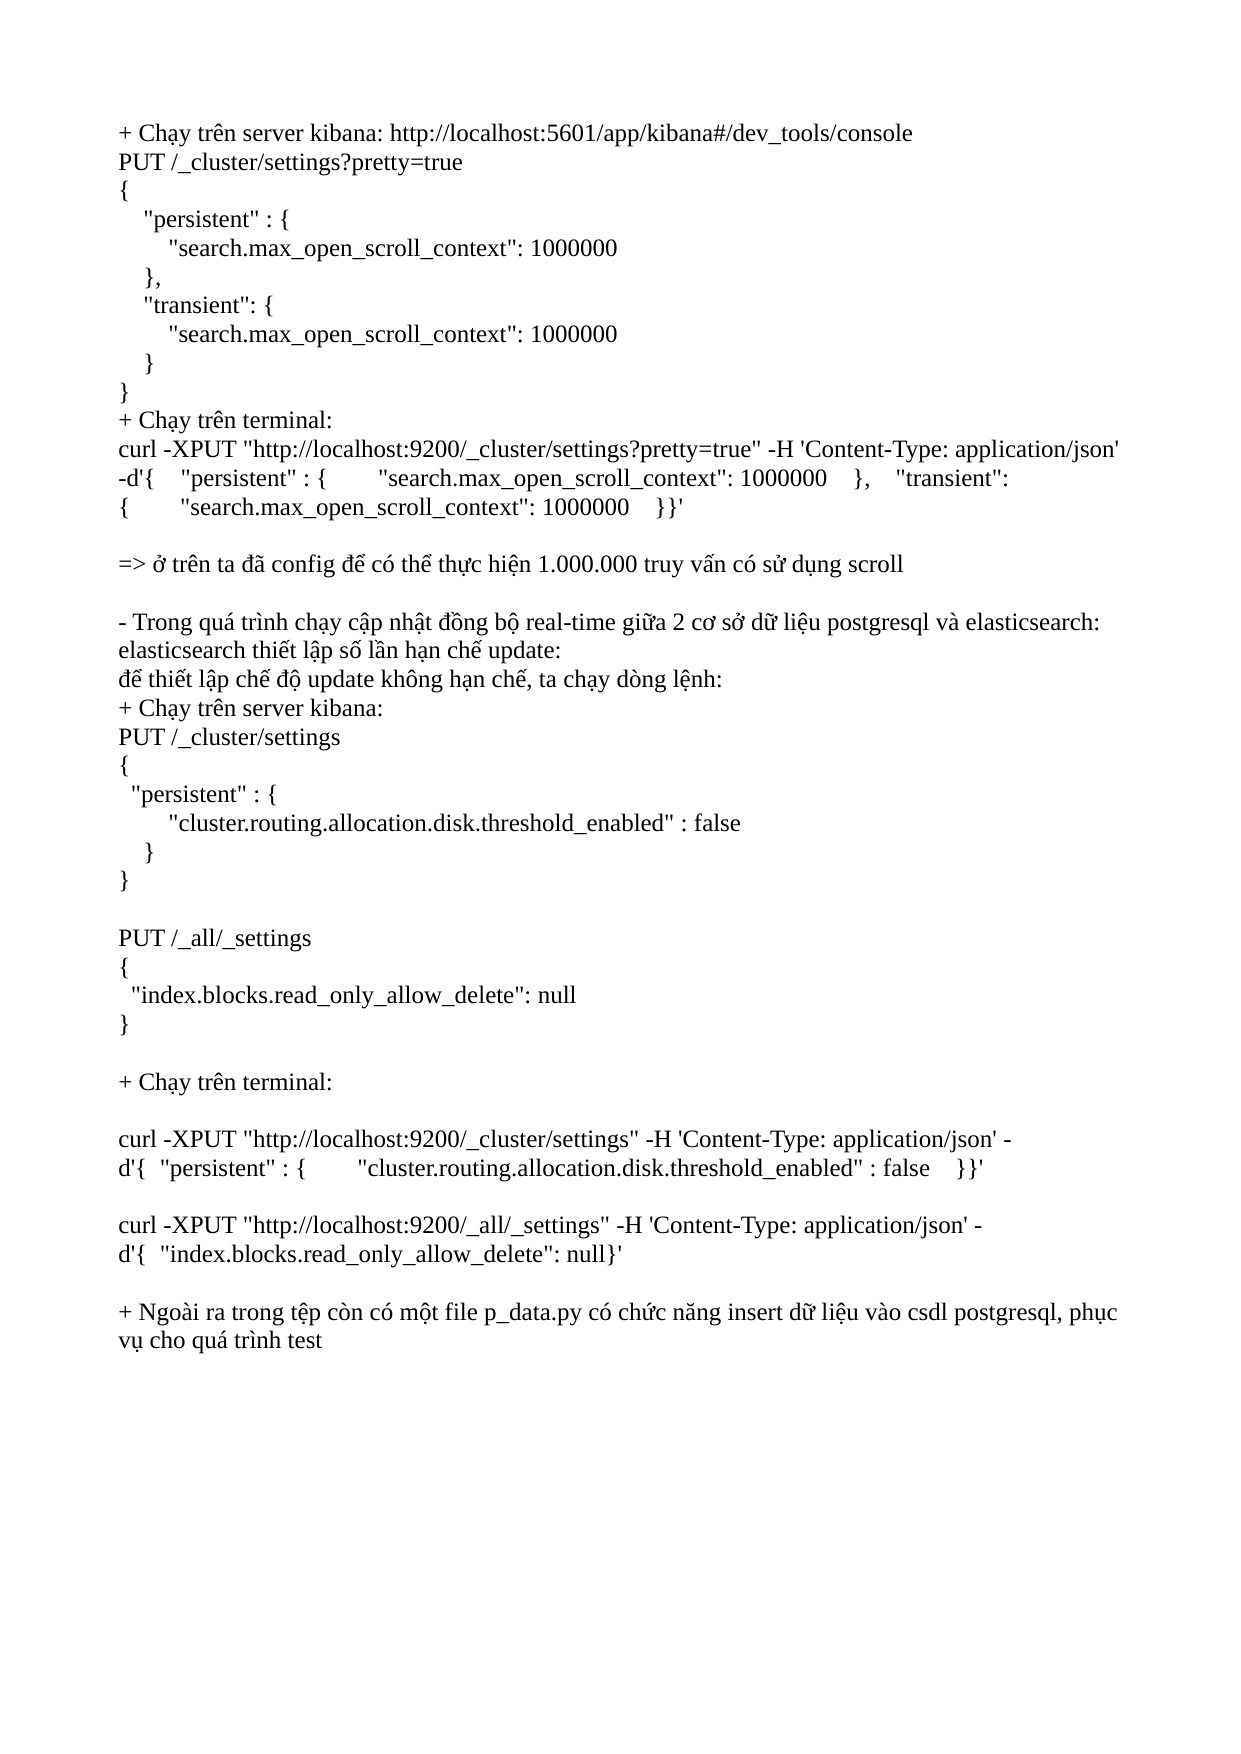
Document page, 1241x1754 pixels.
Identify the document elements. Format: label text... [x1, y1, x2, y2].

text "search.max_open_scroll_context": 1000000 [118, 233, 1122, 262]
text "search.max_open_scroll_context": 1000000 [118, 319, 1122, 348]
text "index.blocks.read_only_allow_delete": null [118, 981, 1122, 1009]
text "persistent" : { [118, 204, 1122, 233]
text + Ngoài ra trong tệp còn có một file p_data.py có chức năng insert dữ liệu vào csdl postgresql, phục vụ cho quá trình test [118, 1297, 1122, 1354]
text + Chạy trên terminal: [118, 1067, 1122, 1096]
text }, [118, 262, 1122, 291]
text + Chạy trên terminal: [118, 406, 1122, 434]
text "cluster.routing.allocation.disk.threshold_enabled" : false [118, 808, 1122, 837]
text { [118, 176, 1122, 204]
text "transient": { [118, 291, 1122, 319]
text + Chạy trên server kibana: http://localhost:5601/app/kibana#/dev_tools/console [118, 118, 1122, 147]
text } [118, 348, 1122, 377]
text } [118, 866, 1122, 894]
text PUT /_all/_settings [118, 923, 1122, 952]
text => ở trên ta đã config để có thể thực hiện 1.000.000 truy vấn có sử dụng scroll - Trong quá trình chạy cập nhật đồng bộ real-time giữa 2 cơ sở dữ liệu postgresql và elasticsearch: elasticsearch thiết lập số lần hạn chế update: để thiết lập chế độ update không hạn chế, ta chạy dòng lệnh: [118, 549, 1122, 693]
text } [118, 1009, 1122, 1038]
text curl -XPUT "http://localhost:9200/_all/_settings" -H 'Content-Type: application/json' -d'{ "index.blocks.read_only_allow_delete": null}' [118, 1211, 1122, 1268]
text } [118, 837, 1122, 866]
text curl -XPUT "http://localhost:9200/_cluster/settings?pretty=true" -H 'Content-Type: application/json' -d'{ "persistent" : { "search.max_open_scroll_context": 1000000 }, "transient": { "search.max_open_scroll_context": 1000000 }}' [118, 434, 1122, 521]
text "persistent" : { [118, 779, 1122, 808]
text { [118, 952, 1122, 981]
text PUT /_cluster/settings?pretty=true [118, 147, 1122, 176]
text PUT /_cluster/settings [118, 722, 1122, 751]
text } [118, 377, 1122, 406]
text { [118, 751, 1122, 779]
text + Chạy trên server kibana: [118, 693, 1122, 722]
text curl -XPUT "http://localhost:9200/_cluster/settings" -H 'Content-Type: application/json' -d'{ "persistent" : { "cluster.routing.allocation.disk.threshold_enabled" : false }}' [118, 1124, 1122, 1182]
